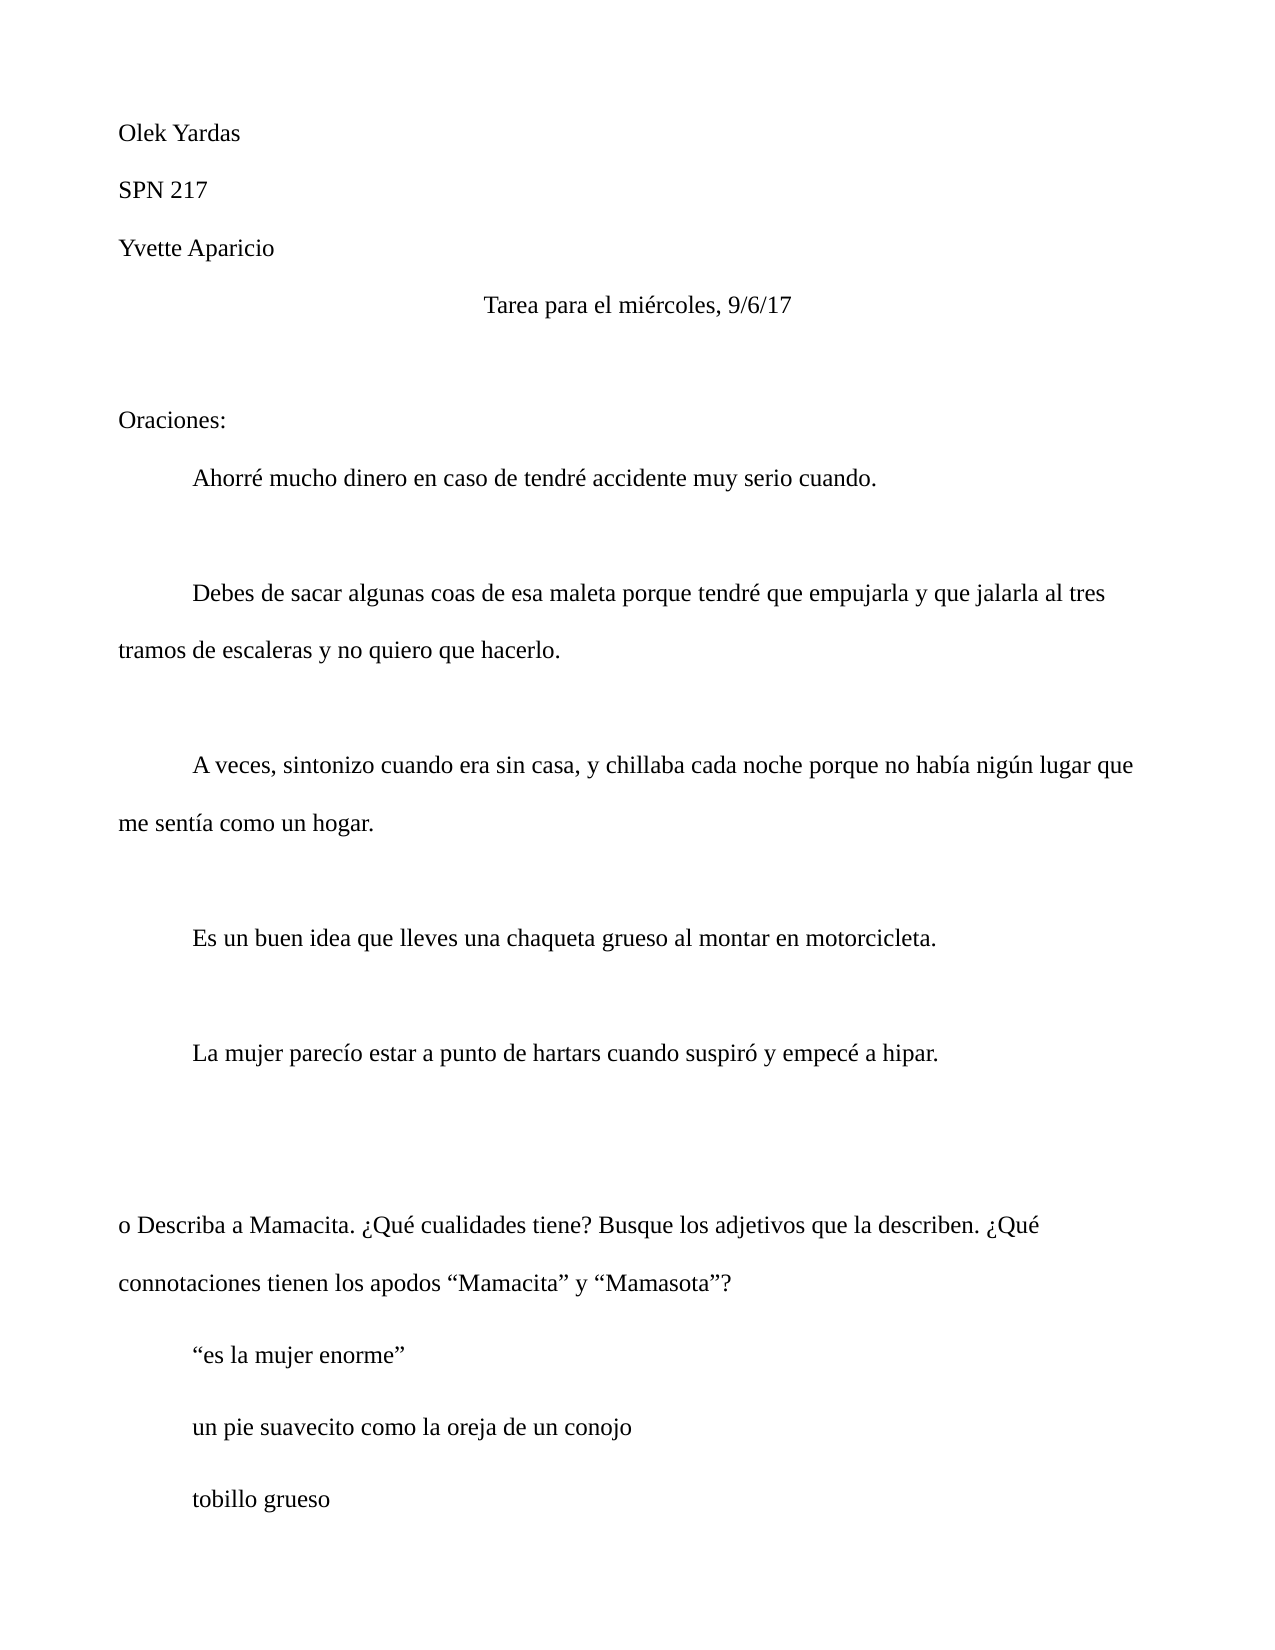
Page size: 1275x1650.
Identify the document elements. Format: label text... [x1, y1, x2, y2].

text Debes de sacar algunas coas de esa maleta porque tendré que empujarla y que jalarla al tres tramos de escaleras y no quiero que hacerlo. [118, 578, 1157, 664]
text tobillo grueso [118, 1484, 1157, 1513]
text “es la mujer enorme” [118, 1340, 1157, 1369]
text Yvette Aparicio [118, 233, 1157, 262]
text A veces, sintonizo cuando era sin casa, y chillaba cada noche porque no había nigún lugar que me sentía como un hogar. [118, 751, 1157, 837]
text Tarea para el miércoles, 9/6/17 [118, 291, 1157, 319]
text Es un buen idea que lleves una chaqueta grueso al montar en motorcicleta. [118, 923, 1157, 952]
text Ahorré mucho dinero en caso de tendré accidente muy serio cuando. [118, 463, 1157, 492]
text un pie suavecito como la oreja de un conojo [118, 1412, 1157, 1441]
text o Describa a Mamacita. ¿Qué cualidades tiene? Busque los adjetivos que la describen. ¿Qué connotaciones tienen los apodos “Mamacita” y “Mamasota”? [118, 1211, 1157, 1297]
text Olek Yardas [118, 118, 1157, 147]
text SPN 217 [118, 176, 1157, 204]
text La mujer parecío estar a punto de hartars cuando suspiró y empecé a hipar. [118, 1038, 1157, 1067]
text Oraciones: [118, 406, 1157, 434]
